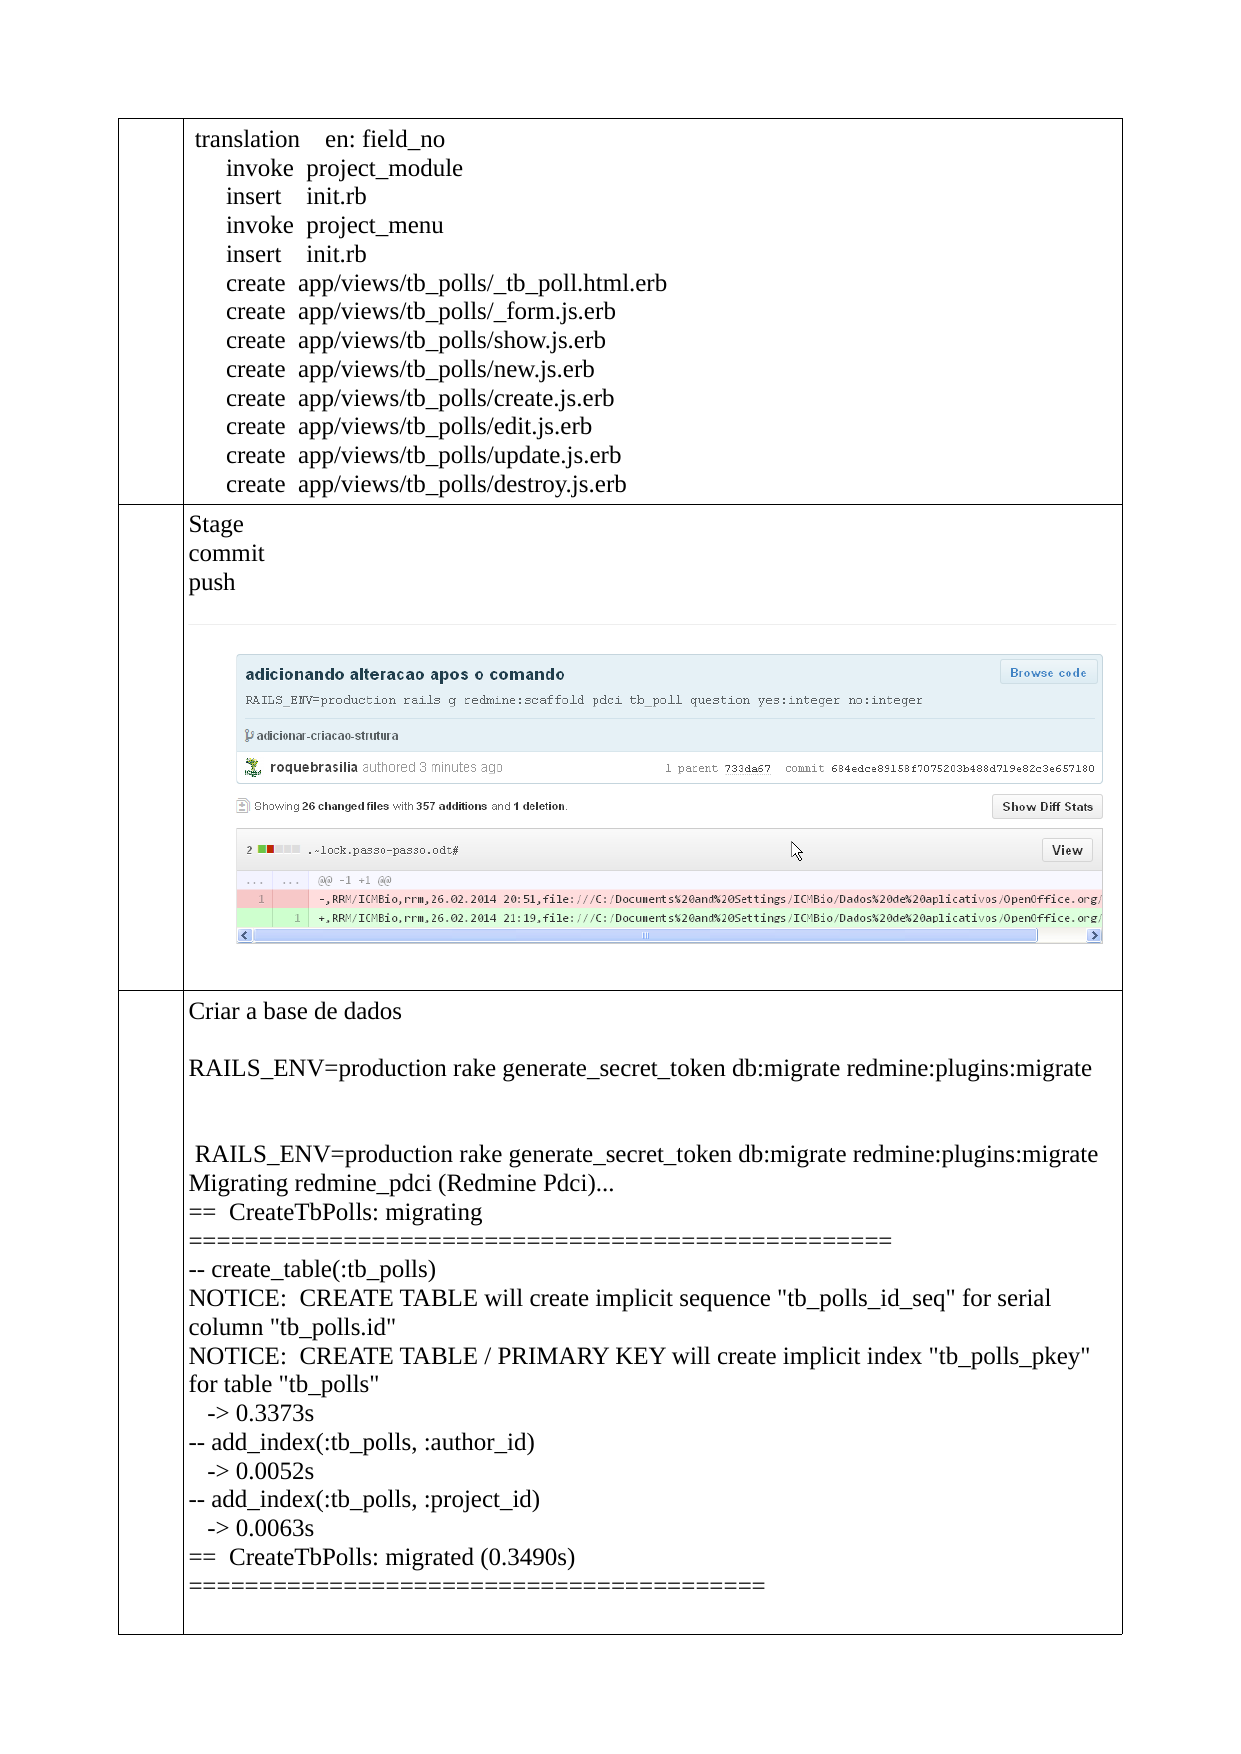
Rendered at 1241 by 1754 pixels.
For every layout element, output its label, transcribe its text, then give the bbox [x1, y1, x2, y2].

table_cell Stage commit push [184, 505, 1122, 990]
table_cell [119, 505, 183, 990]
table_cell [119, 119, 183, 503]
table_cell Criar a base de dados RAILS_ENV=production rake generate_secret_token db:migrate redmine:plugins:migrate RAILS_ENV=production rake generate_secret_token db:migrate redmine:plugins:migrate Migrating redmine_pdci (Redmine Pdci)... == CreateTbPolls: migrating ================================================== -- create_table(:tb_polls) NOTICE: CREATE TABLE will create implicit sequence "tb_polls_id_seq" for serial column "tb_polls.id" NOTICE: CREATE TABLE / PRIMARY KEY will create implicit index "tb_polls_pkey" for table "tb_polls" -> 0.3373s -- add_index(:tb_polls, :author_id) -> 0.0052s -- add_index(:tb_polls, :project_id) -> 0.0063s == CreateTbPolls: migrated (0.3490s) ========================================= [184, 991, 1122, 1634]
table_cell translation en: field_no invoke project_module insert init.rb invoke project_menu insert init.rb create app/views/tb_polls/_tb_poll.html.erb create app/views/tb_polls/_form.js.erb create app/views/tb_polls/show.js.erb create app/views/tb_polls/new.js.erb create app/views/tb_polls/create.js.erb create app/views/tb_polls/edit.js.erb create app/views/tb_polls/update.js.erb create app/views/tb_polls/destroy.js.erb [184, 119, 1122, 503]
table_cell [119, 991, 183, 1634]
picture [188, 624, 1117, 956]
